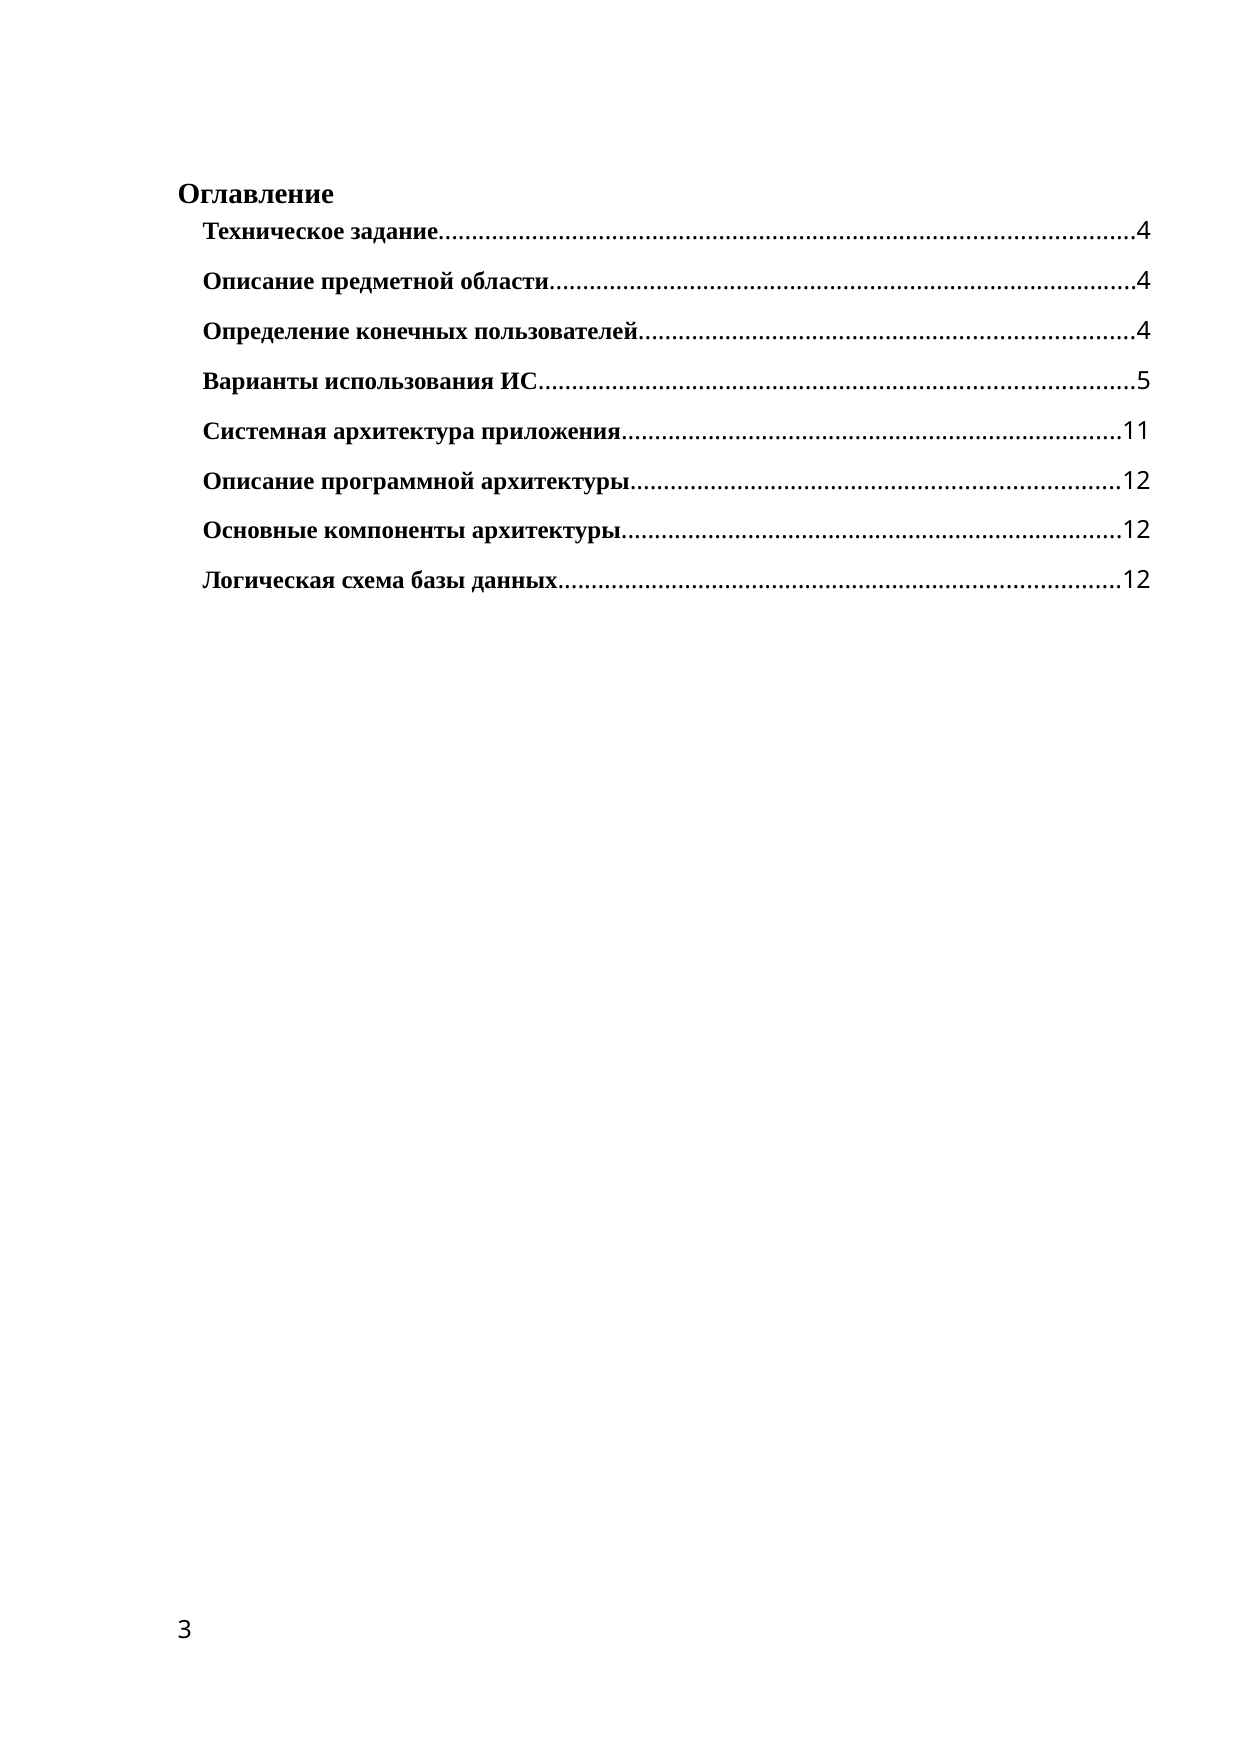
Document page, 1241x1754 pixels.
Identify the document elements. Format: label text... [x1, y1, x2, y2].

text Описание программной архитектуры 12 [202, 462, 1152, 496]
subtitle Оглавление [177, 177, 1152, 210]
text Описание предметной области 4 [202, 263, 1152, 297]
text Техническое задание 4 [202, 213, 1152, 247]
text Основные компоненты архитектуры 12 [202, 512, 1152, 546]
text Определение конечных пользователей 4 [202, 313, 1152, 347]
text Системная архитектура приложения 11 [202, 412, 1152, 446]
text Варианты использования ИС 5 [202, 362, 1152, 397]
text Логическая схема базы данных 12 [202, 562, 1152, 596]
